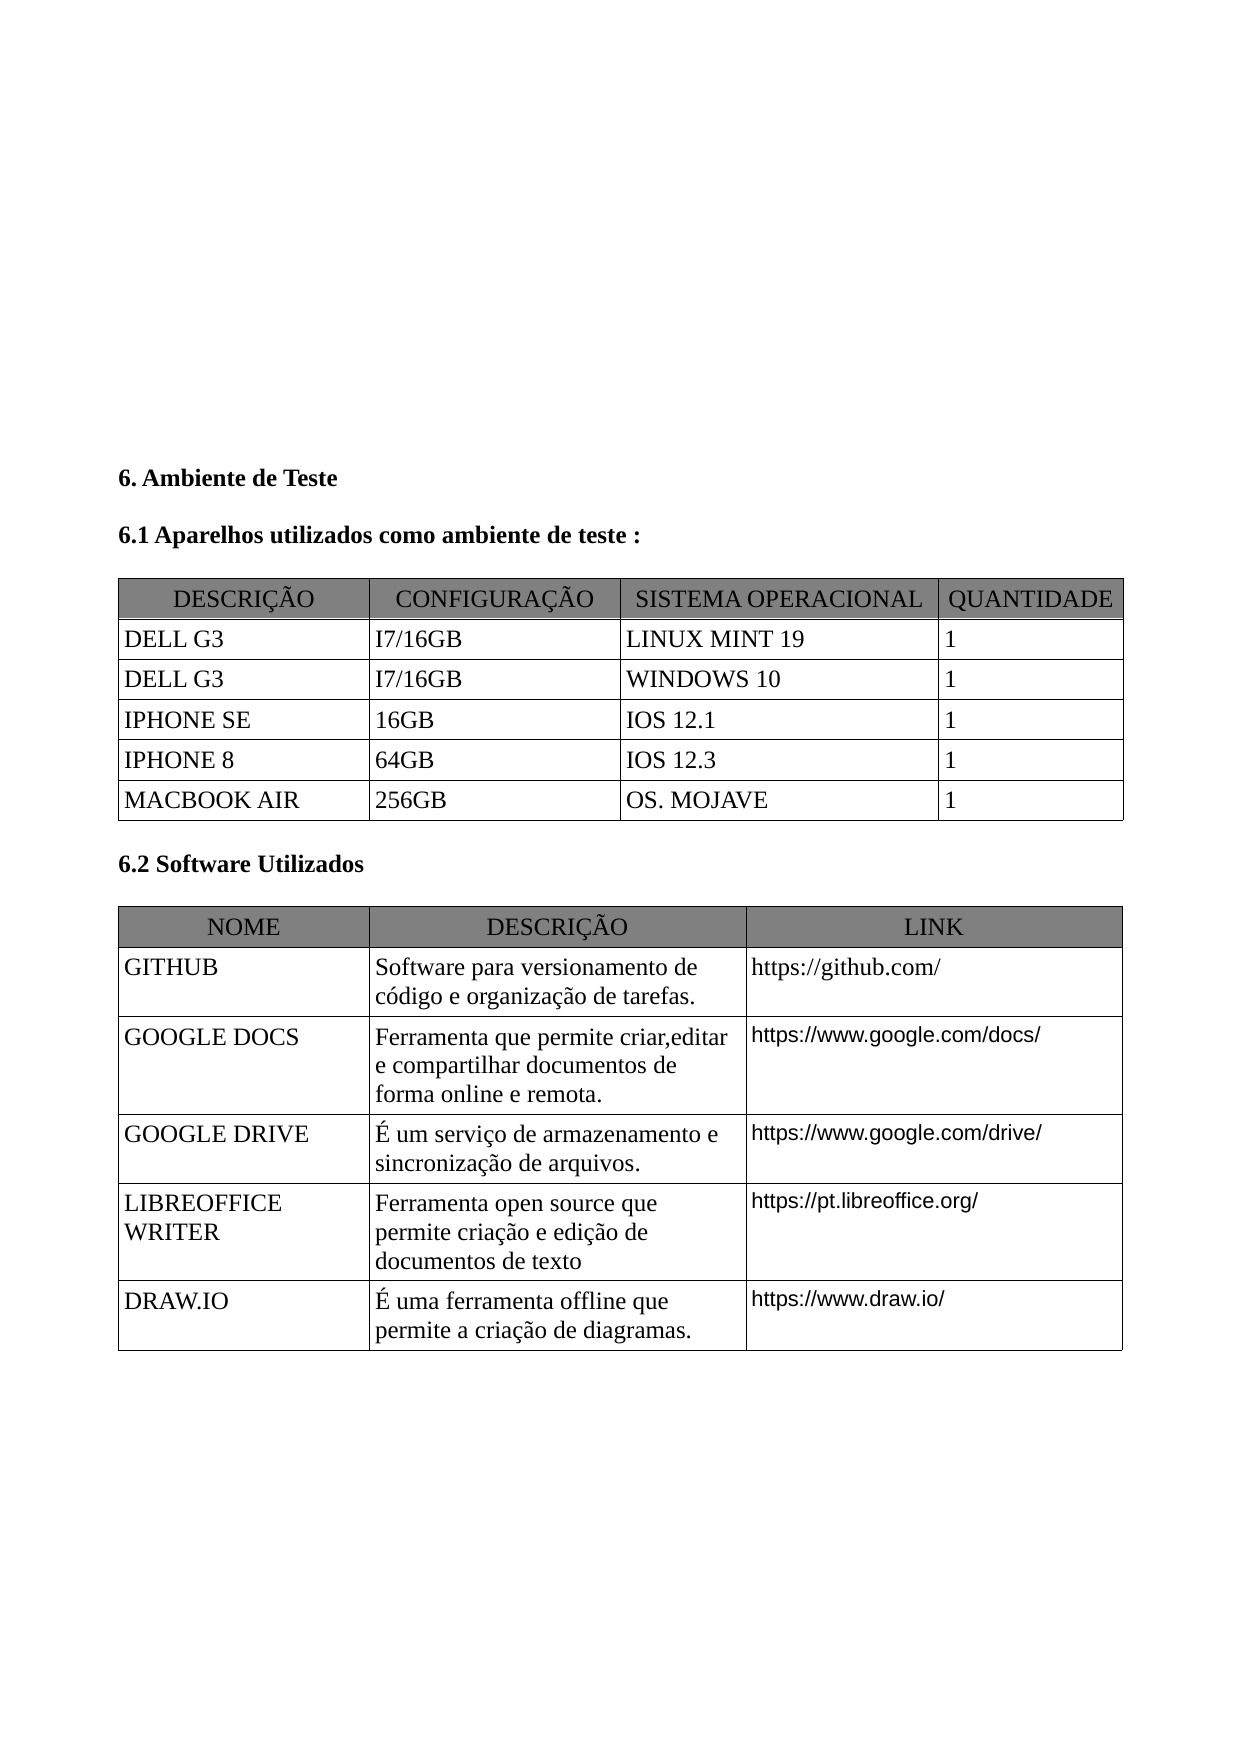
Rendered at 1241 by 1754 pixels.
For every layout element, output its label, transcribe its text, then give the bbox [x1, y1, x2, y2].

table_cell Ferramenta que permite criar,editar e compartilhar documentos de forma online e remota. [370, 1017, 746, 1113]
table_header DESCRIÇÃO [370, 907, 746, 947]
table_cell É um serviço de armazenamento e sincronização de arquivos. [370, 1115, 746, 1183]
table_cell https://www.google.com/docs/ [747, 1017, 1122, 1113]
table_cell 1 [939, 660, 1123, 699]
table_cell IOS 12.3 [621, 740, 938, 780]
table_cell DELL G3 [119, 620, 369, 659]
table_header SISTEMA OPERACIONAL [621, 579, 938, 618]
text 6. Ambiente de Teste [118, 463, 1122, 492]
table_cell IOS 12.1 [621, 700, 938, 739]
table_header QUANTIDADE [939, 579, 1123, 618]
table_cell LIBREOFFICE WRITER [119, 1184, 369, 1280]
table_header DESCRIÇÃO [119, 579, 369, 618]
table_cell 1 [939, 781, 1123, 820]
table_cell https://pt.libreoffice.org/ [747, 1184, 1122, 1280]
table_cell 1 [939, 620, 1123, 659]
table_cell 1 [939, 740, 1123, 780]
table_cell IPHONE SE [119, 700, 369, 739]
text 6.2 Software Utilizados [118, 849, 1122, 878]
table_cell I7/16GB [370, 620, 620, 659]
table_header LINK [747, 907, 1122, 947]
table_cell DRAW.IO [119, 1281, 369, 1349]
table_cell MACBOOK AIR [119, 781, 369, 820]
table_cell 256GB [370, 781, 620, 820]
table_cell Ferramenta open source que permite criação e edição de documentos de texto [370, 1184, 746, 1280]
table_cell I7/16GB [370, 660, 620, 699]
table_header NOME [119, 907, 369, 947]
table_header CONFIGURAÇÃO [370, 579, 620, 618]
table_cell 64GB [370, 740, 620, 780]
table_cell GOOGLE DRIVE [119, 1115, 369, 1183]
table_cell É uma ferramenta offline que permite a criação de diagramas. [370, 1281, 746, 1349]
text 6.1 Aparelhos utilizados como ambiente de teste : [118, 521, 1122, 549]
table_cell 16GB [370, 700, 620, 739]
table_cell GITHUB [119, 948, 369, 1016]
table_cell WINDOWS 10 [621, 660, 938, 699]
table_cell https://www.draw.io/ [747, 1281, 1122, 1349]
table_cell DELL G3 [119, 660, 369, 699]
table_cell 1 [939, 700, 1123, 739]
table_cell Software para versionamento de código e organização de tarefas. [370, 948, 746, 1016]
table_cell OS. MOJAVE [621, 781, 938, 820]
table_cell https://www.google.com/drive/ [747, 1115, 1122, 1183]
table_cell LINUX MINT 19 [621, 620, 938, 659]
table_cell https://github.com/ [747, 948, 1122, 1016]
table_cell IPHONE 8 [119, 740, 369, 780]
table_cell GOOGLE DOCS [119, 1017, 369, 1113]
